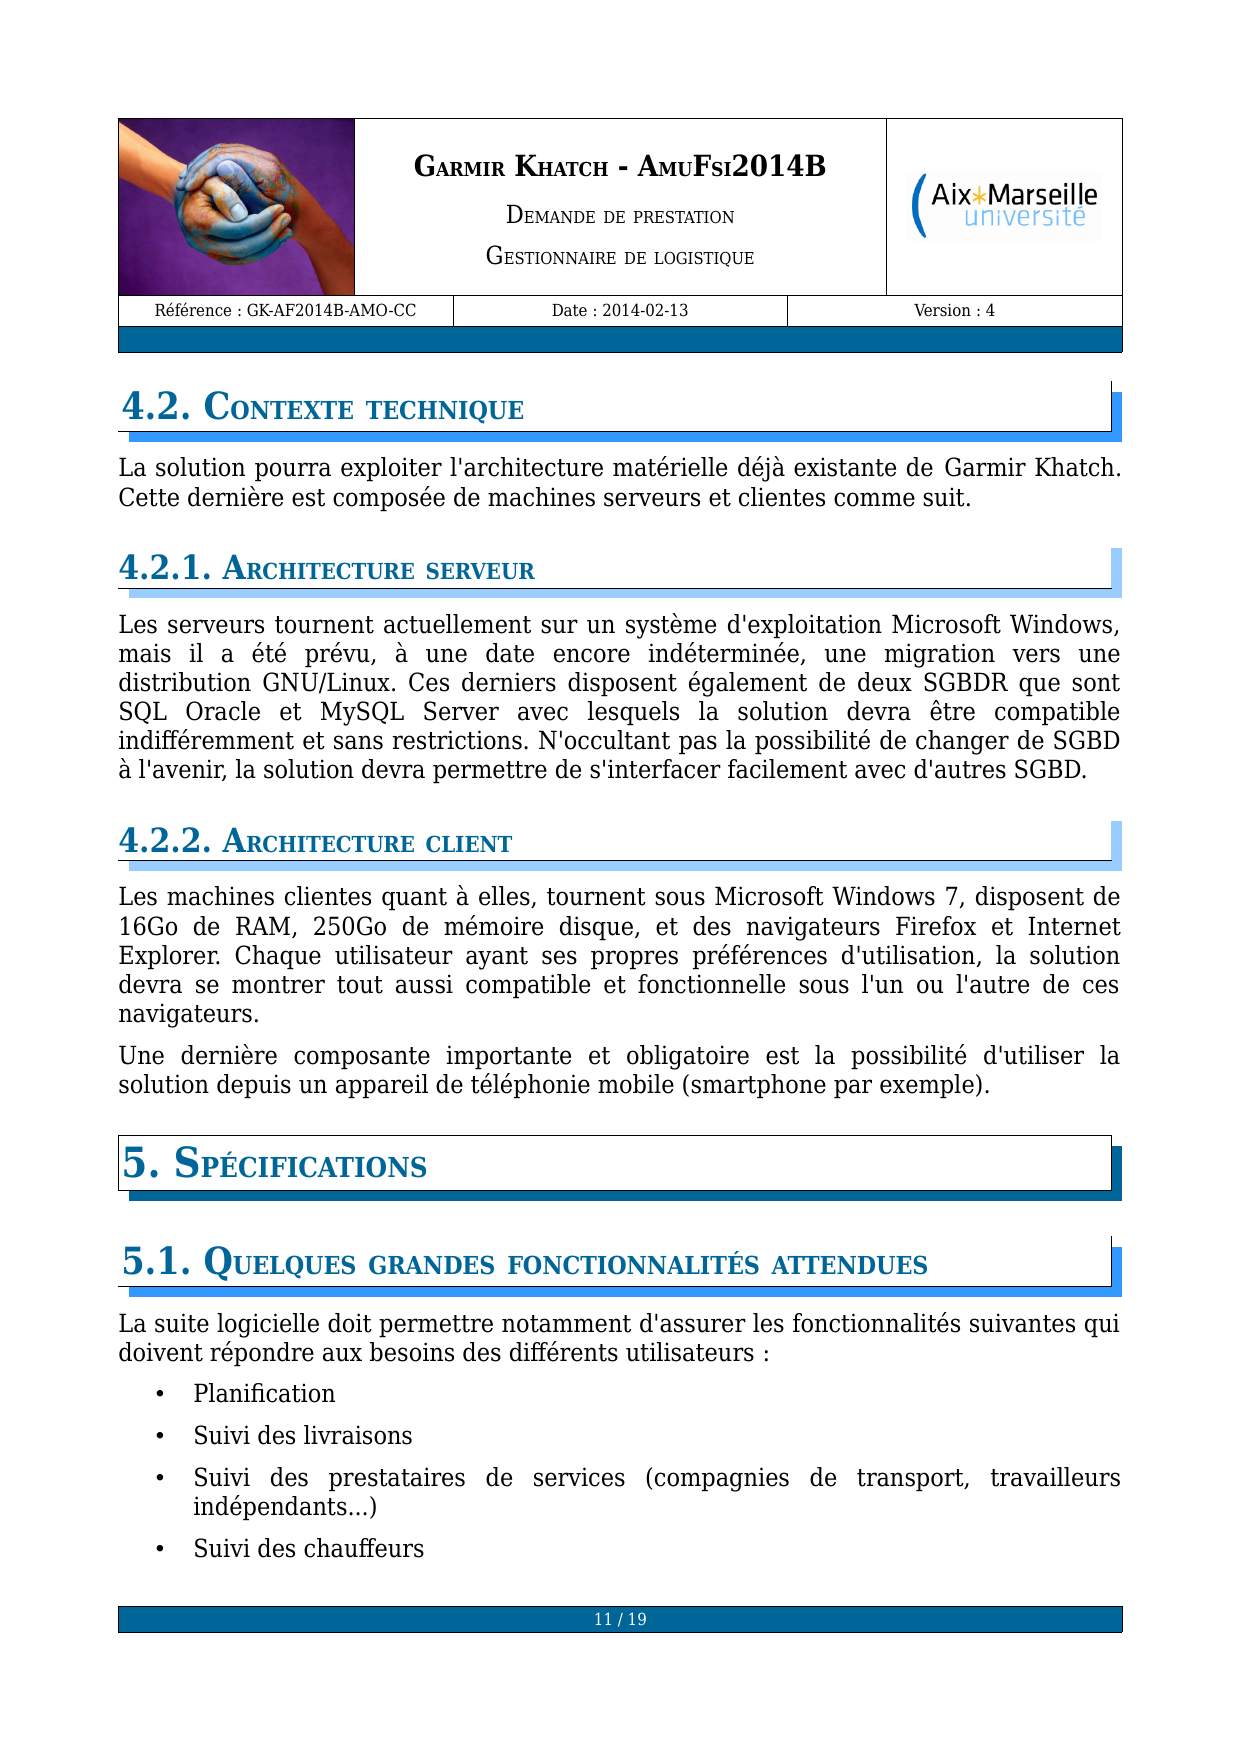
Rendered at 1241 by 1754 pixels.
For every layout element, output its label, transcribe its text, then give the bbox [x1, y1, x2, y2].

list Suivi des livraisons [156, 1421, 1122, 1451]
picture [887, 126, 1122, 288]
text La solution pourra exploiter l'architecture matérielle déjà existante de Garmir Khatch. Cette dernière est composée de machines serveurs et clientes comme suit. [118, 454, 1122, 512]
picture [119, 119, 354, 295]
subtitle Contexte technique [118, 381, 1111, 431]
subtitle Spécifications [119, 1136, 1111, 1190]
text Une dernière composante importante et obligatoire est la possibilité d'utiliser la solution depuis un appareil de téléphonie mobile (smartphone par exemple). [118, 1041, 1122, 1099]
subtitle Architecture serveur [118, 548, 1111, 587]
subtitle Quelques grandes fonctionnalités attendues [118, 1236, 1111, 1286]
list Suivi des prestataires de services (compagnies de transport, travailleurs indépendants...) [156, 1463, 1122, 1521]
list Suivi des chauffeurs [156, 1534, 1122, 1563]
text Les machines clientes quant à elles, tournent sous Microsoft Windows 7, disposent de 16Go de RAM, 250Go de mémoire disque, et des navigateurs Firefox et Internet Explorer. Chaque utilisateur ayant ses propres préférences d'utilisation, la solution devra se montrer tout aussi compatible et fonctionnelle sous l'un ou l'autre de ces navigateurs. [118, 883, 1122, 1028]
text La suite logicielle doit permettre notamment d'assurer les fonctionnalités suivantes qui doivent répondre aux besoins des différents utilisateurs : [118, 1309, 1122, 1367]
list Planification [156, 1380, 1122, 1409]
subtitle Architecture client [118, 821, 1111, 860]
text Les serveurs tournent actuellement sur un système d'exploitation Microsoft Windows, mais il a été prévu, à une date encore indéterminée, une migration vers une distribution GNU/Linux. Ces derniers disposent également de deux SGBDR que sont SQL Oracle et MySQL Server avec lesquels la solution devra être compatible indifféremment et sans restrictions. N'occultant pas la possibilité de changer de SGBD à l'avenir, la solution devra permettre de s'interfacer facilement avec d'autres SGBD. [118, 610, 1122, 785]
